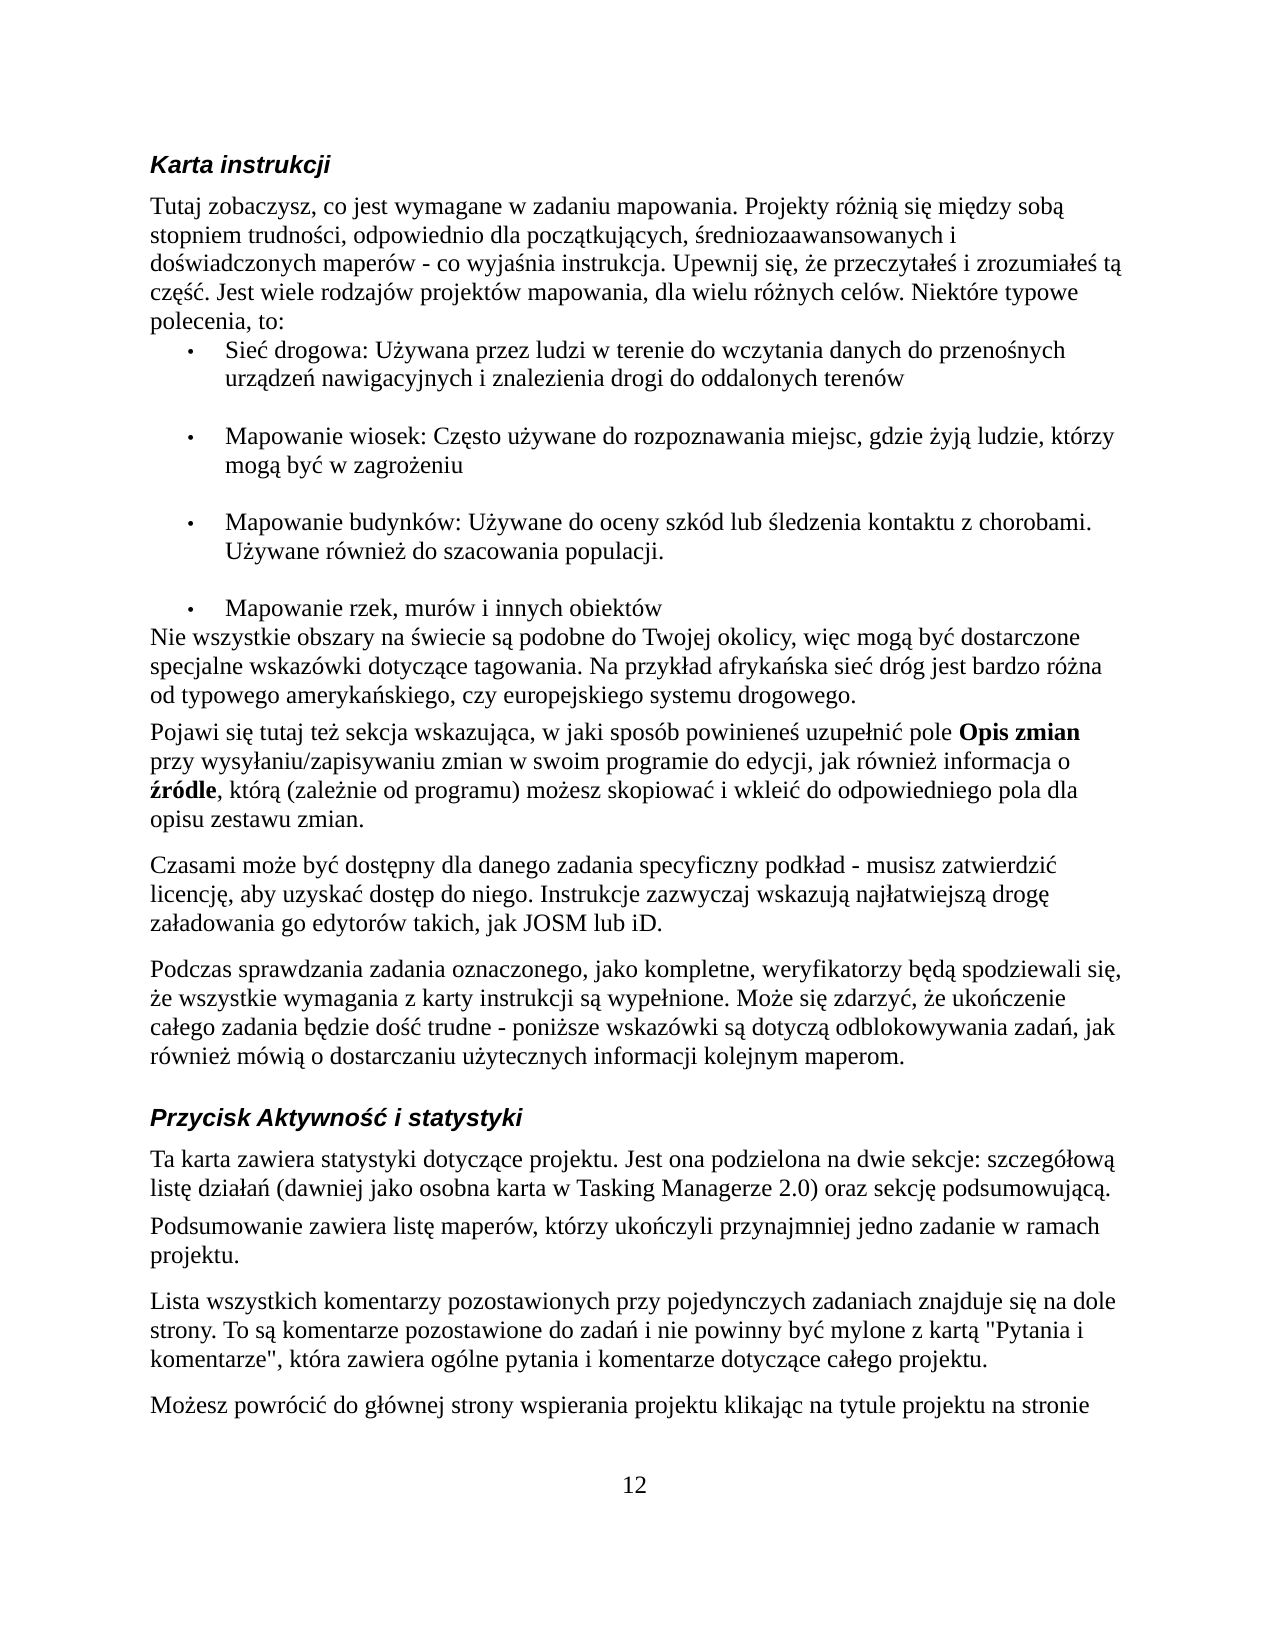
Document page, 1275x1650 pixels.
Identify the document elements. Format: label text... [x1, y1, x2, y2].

subtitle Karta instrukcji [150, 150, 1125, 178]
text Podczas sprawdzania zadania oznaczonego, jako kompletne, weryfikatorzy będą spodziewali się, że wszystkie wymagania z karty instrukcji są wypełnione. Może się zdarzyć, że ukończenie całego zadania będzie dość trudne - poniższe wskazówki są dotyczą odblokowywania zadań, jak również mówią o dostarczaniu użytecznych informacji kolejnym maperom. [150, 954, 1125, 1069]
list Sieć drogowa: Używana przez ludzi w terenie do wczytania danych do przenośnych urządzeń nawigacyjnych i znalezienia drogi do oddalonych terenów [187, 335, 1125, 421]
list Mapowanie wiosek: Często używane do rozpoznawania miejsc, gdzie żyją ludzie, którzy mogą być w zagrożeniu [187, 421, 1125, 507]
text Możesz powrócić do głównej strony wspierania projektu klikając na tytule projektu na stronie [150, 1391, 1125, 1419]
text Tutaj zobaczysz, co jest wymagane w zadaniu mapowania. Projekty różnią się między sobą stopniem trudności, odpowiednio dla początkujących, średniozaawansowanych i doświadczonych maperów - co wyjaśnia instrukcja. Upewnij się, że przeczytałeś i zrozumiałeś tą część. Jest wiele rodzajów projektów mapowania, dla wielu różnych celów. Niektóre typowe polecenia, to: [150, 191, 1125, 335]
text Ta karta zawiera statystyki dotyczące projektu. Jest ona podzielona na dwie sekcje: szczegółową listę działań (dawniej jako osobna karta w Tasking Managerze 2.0) oraz sekcję podsumowującą. [150, 1144, 1125, 1202]
text Pojawi się tutaj też sekcja wskazująca, w jaki sposób powinieneś uzupełnić pole Opis zmian przy wysyłaniu/zapisywaniu zmian w swoim programie do edycji, jak również informacja o źródle, którą (zależnie od programu) możesz skopiować i wkleić do odpowiedniego pola dla opisu zestawu zmian. [150, 717, 1125, 832]
list Mapowanie budynków: Używane do oceny szkód lub śledzenia kontaktu z chorobami. Używane również do szacowania populacji. [187, 507, 1125, 593]
text Lista wszystkich komentarzy pozostawionych przy pojedynczych zadaniach znajduje się na dole strony. To są komentarze pozostawione do zadań i nie powinny być mylone z kartą "Pytania i komentarze", która zawiera ogólne pytania i komentarze dotyczące całego projektu. [150, 1286, 1125, 1373]
text Nie wszystkie obszary na świecie są podobne do Twojej okolicy, więc mogą być dostarczone specjalne wskazówki dotyczące tagowania. Na przykład afrykańska sieć dróg jest bardzo różna od typowego amerykańskiego, czy europejskiego systemu drogowego. [150, 622, 1125, 708]
list Mapowanie rzek, murów i innych obiektów [187, 593, 1125, 622]
text Czasami może być dostępny dla danego zadania specyficzny podkład - musisz zatwierdzić licencję, aby uzyskać dostęp do niego. Instrukcje zazwyczaj wskazują najłatwiejszą drogę załadowania go edytorów takich, jak JOSM lub iD. [150, 850, 1125, 937]
subtitle Przycisk Aktywność i statystyki [150, 1103, 1125, 1132]
text Podsumowanie zawiera listę maperów, którzy ukończyli przynajmniej jedno zadanie w ramach projektu. [150, 1211, 1125, 1268]
